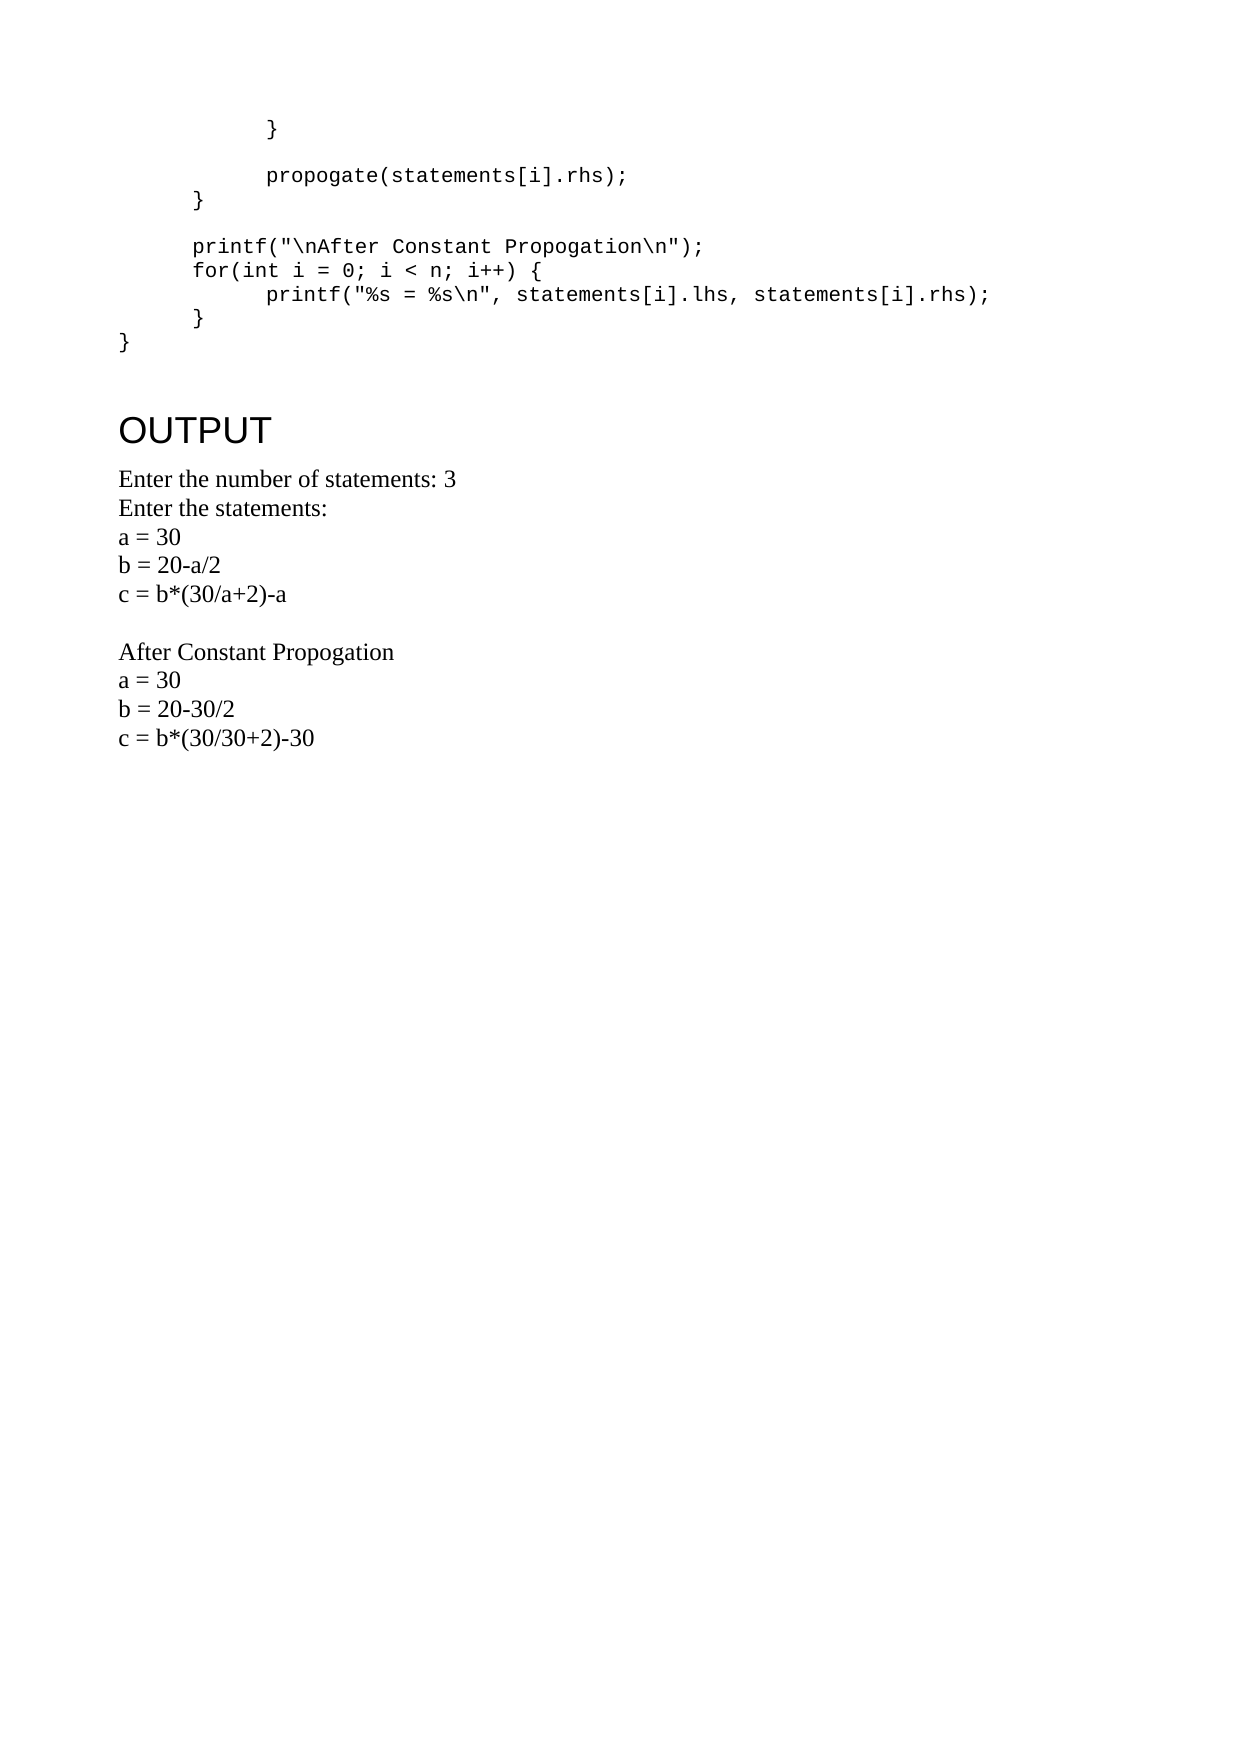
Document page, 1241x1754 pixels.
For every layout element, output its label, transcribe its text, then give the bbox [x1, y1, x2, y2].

subtitle OUTPUT [118, 408, 1122, 452]
text After Constant Propogation [118, 637, 1122, 665]
text Enter the statements: [118, 493, 1122, 522]
text } [118, 118, 1122, 142]
text a = 30 [118, 522, 1122, 550]
text b = 20-30/2 [118, 694, 1122, 723]
text } [118, 307, 1122, 331]
text c = b*(30/30+2)-30 [118, 723, 1122, 752]
text for(int i = 0; i < n; i++) { [118, 260, 1122, 284]
text printf("\nAfter Constant Propogation\n"); [118, 236, 1122, 260]
text } [118, 189, 1122, 213]
text b = 20-a/2 [118, 550, 1122, 579]
text Enter the number of statements: 3 [118, 464, 1122, 493]
text printf("%s = %s\n", statements[i].lhs, statements[i].rhs); [118, 284, 1122, 307]
text a = 30 [118, 665, 1122, 694]
text propogate(statements[i].rhs); [118, 165, 1122, 189]
text } [118, 331, 1122, 354]
text c = b*(30/a+2)-a [118, 579, 1122, 608]
